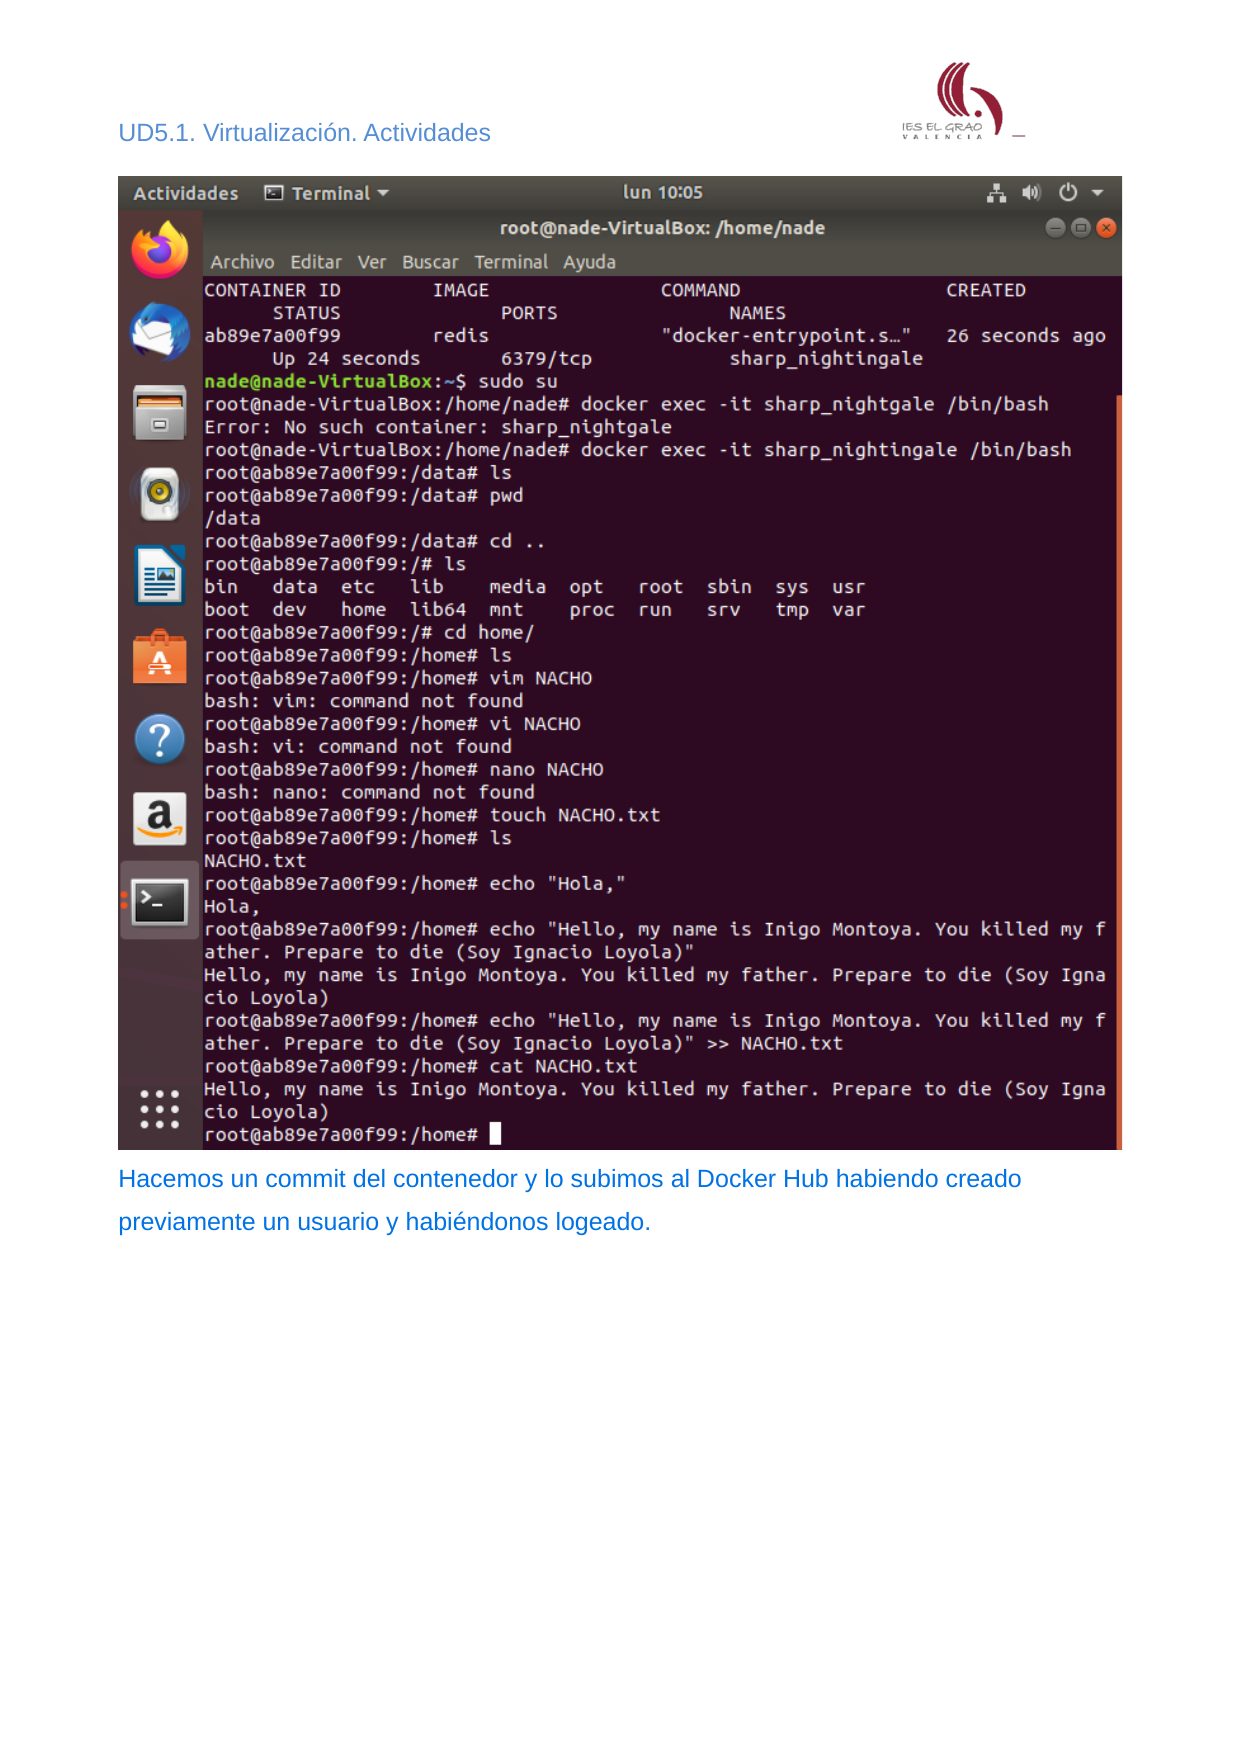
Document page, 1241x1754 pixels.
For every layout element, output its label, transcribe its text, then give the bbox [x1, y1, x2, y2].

picture [902, 62, 1026, 141]
text Hacemos un commit del contenedor y lo subimos al Docker Hub habiendo creado previamente un usuario y habiéndonos logeado. [118, 1150, 1122, 1236]
picture [118, 176, 1123, 1150]
